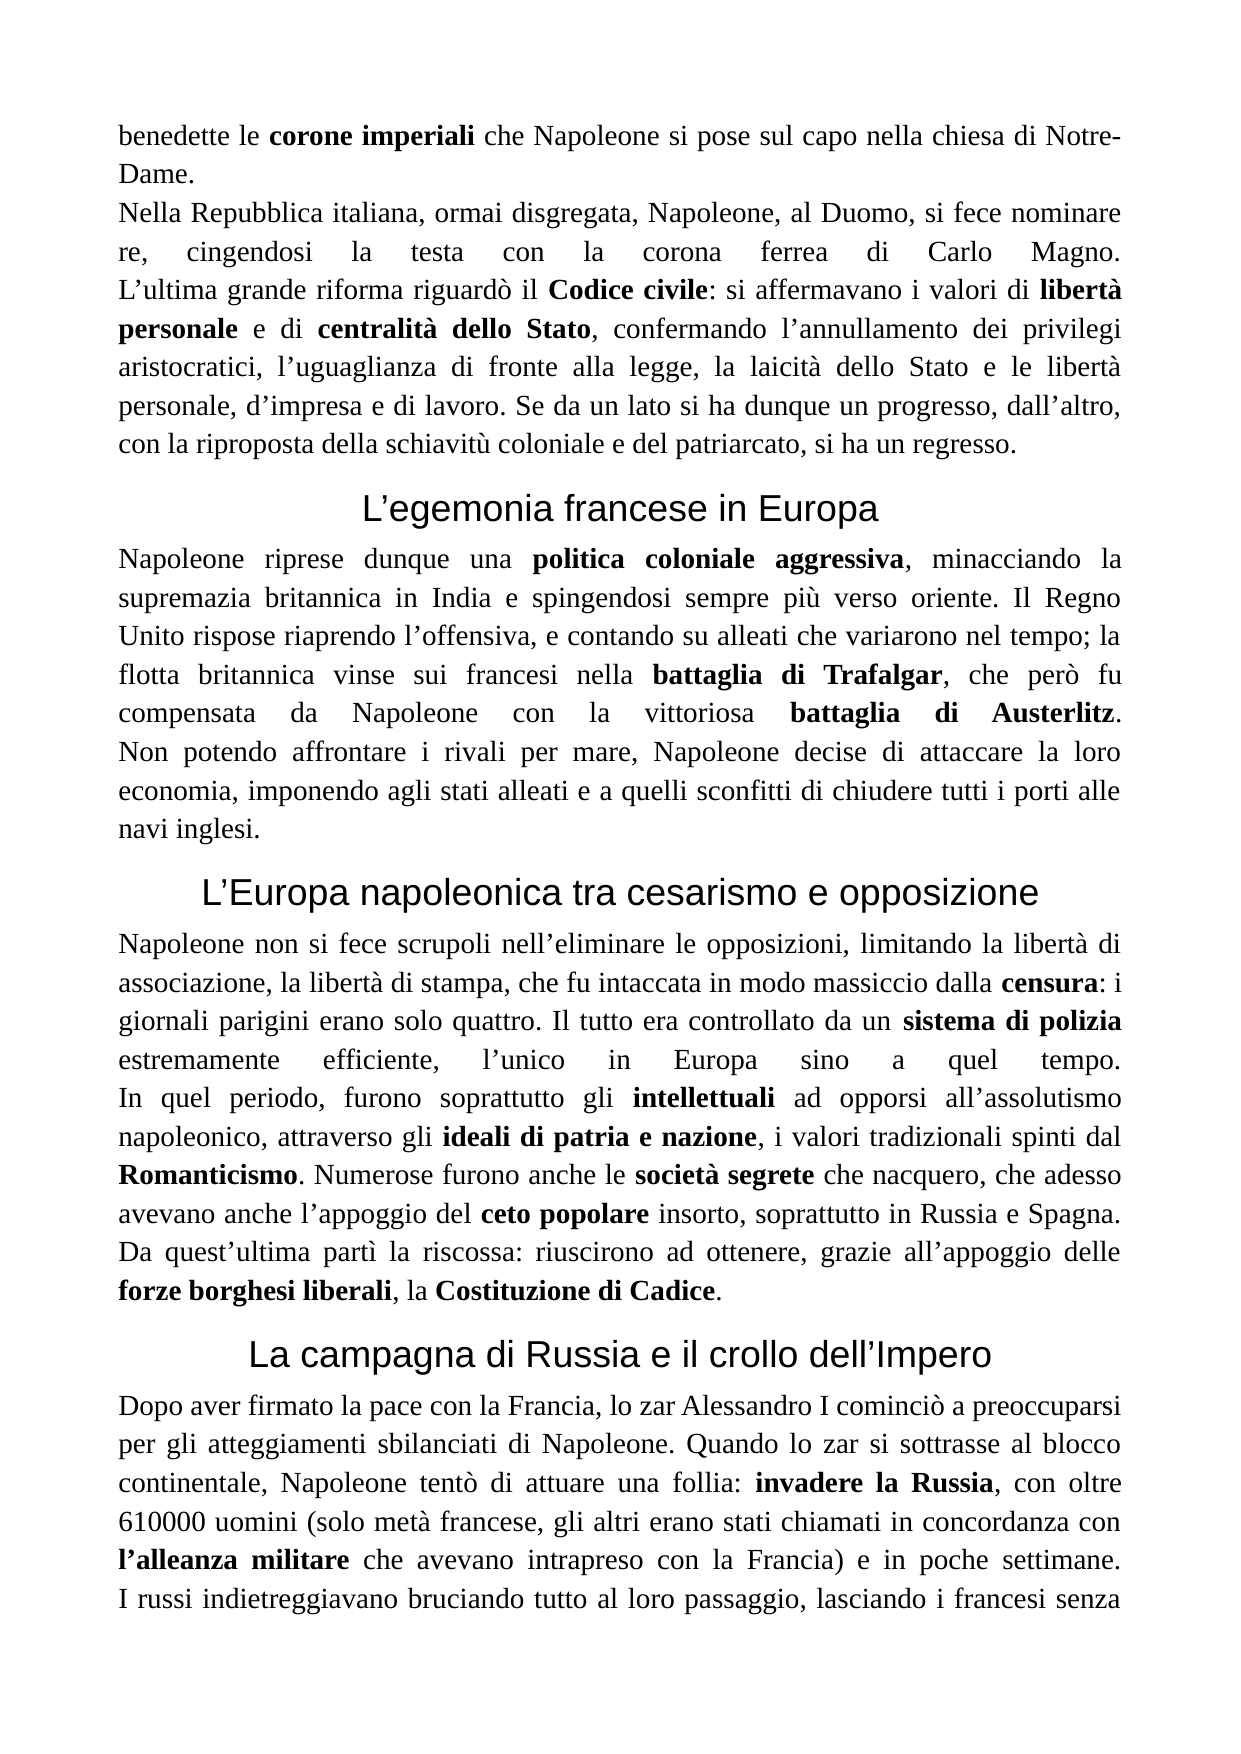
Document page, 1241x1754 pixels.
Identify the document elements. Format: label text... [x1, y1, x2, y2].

subtitle L’egemonia francese in Europa [118, 486, 1122, 529]
text benedette le corone imperiali che Napoleone si pose sul capo nella chiesa di Notre-Dame. Nella Repubblica italiana, ormai disgregata, Napoleone, al Duomo, si fece nominare re, cingendosi la testa con la corona ferrea di Carlo Magno. L’ultima grande riforma riguardò il Codice civile: si affermavano i valori di libertà personale e di centralità dello Stato, confermando l’annullamento dei privilegi aristocratici, l’uguaglianza di fronte alla legge, la laicità dello Stato e le libertà personale, d’impresa e di lavoro. Se da un lato si ha dunque un progresso, dall’altro, con la riproposta della schiavitù coloniale e del patriarcato, si ha un regresso. [118, 118, 1122, 460]
text Dopo aver firmato la pace con la Francia, lo zar Alessandro I cominciò a preoccuparsi per gli atteggiamenti sbilanciati di Napoleone. Quando lo zar si sottrasse al blocco continentale, Napoleone tentò di attuare una follia: invadere la Russia, con oltre 610000 uomini (solo metà francese, gli altri erano stati chiamati in concordanza con l’alleanza militare che avevano intrapreso con la Francia) e in poche settimane. I russi indietreggiavano bruciando tutto al loro passaggio, lasciando i francesi senza [118, 1388, 1122, 1614]
subtitle La campagna di Russia e il crollo dell’Impero [118, 1332, 1122, 1376]
subtitle L’Europa napoleonica tra cesarismo e opposizione [118, 871, 1122, 914]
text Napoleone riprese dunque una politica coloniale aggressiva, minacciando la supremazia britannica in India e spingendosi sempre più verso oriente. Il Regno Unito rispose riaprendo l’offensiva, e contando su alleati che variarono nel tempo; la flotta britannica vinse sui francesi nella battaglia di Trafalgar, che però fu compensata da Napoleone con la vittoriosa battaglia di Austerlitz. Non potendo affrontare i rivali per mare, Napoleone decise di attaccare la loro economia, imponendo agli stati alleati e a quelli sconfitti di chiudere tutti i porti alle navi inglesi. [118, 541, 1122, 845]
text Napoleone non si fece scrupoli nell’eliminare le opposizioni, limitando la libertà di associazione, la libertà di stampa, che fu intaccata in modo massiccio dalla censura: i giornali parigini erano solo quattro. Il tutto era controllato da un sistema di polizia estremamente efficiente, l’unico in Europa sino a quel tempo. In quel periodo, furono soprattutto gli intellettuali ad opporsi all’assolutismo napoleonico, attraverso gli ideali di patria e nazione, i valori tradizionali spinti dal Romanticismo. Numerose furono anche le società segrete che nacquero, che adesso avevano anche l’appoggio del ceto popolare insorto, soprattutto in Russia e Spagna. Da quest’ultima partì la riscossa: riuscirono ad ottenere, grazie all’appoggio delle forze borghesi liberali, la Costituzione di Cadice. [118, 926, 1122, 1307]
